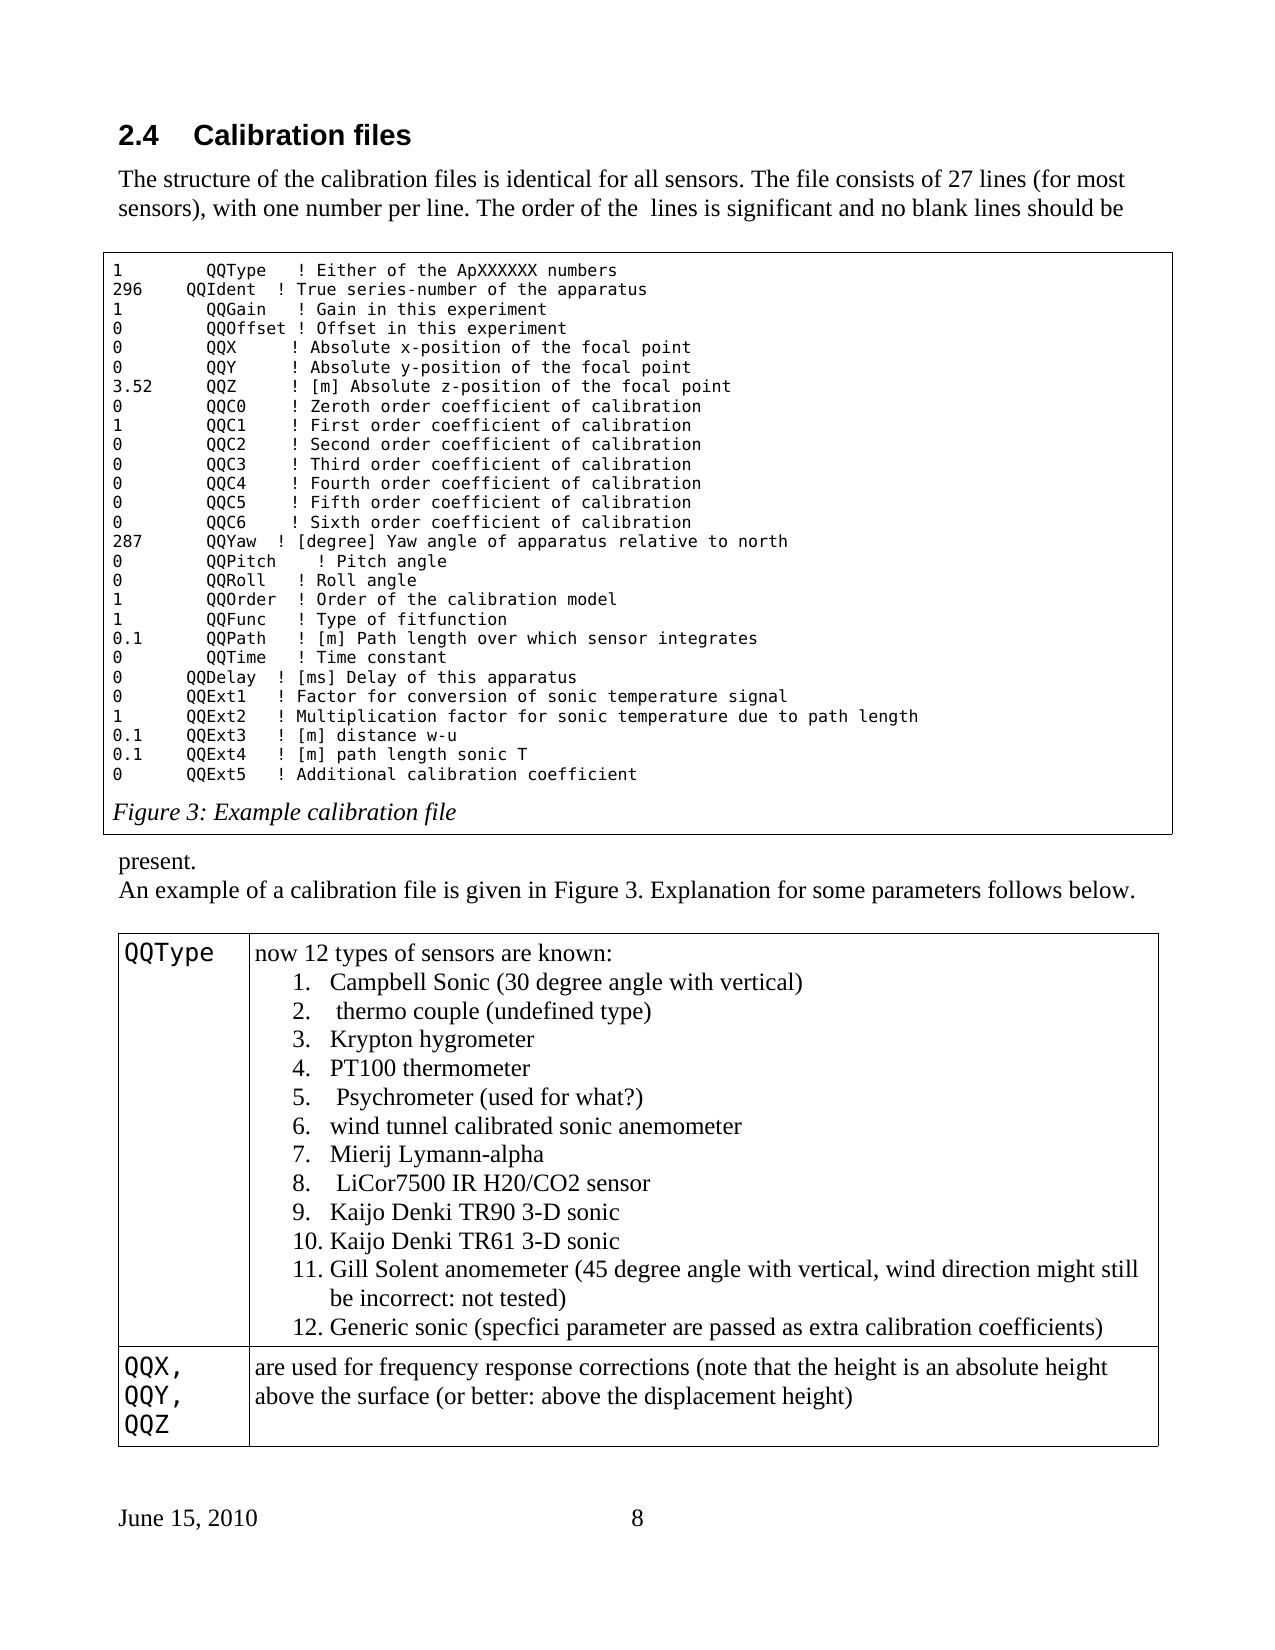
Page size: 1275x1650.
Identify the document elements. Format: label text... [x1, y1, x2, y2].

text 0 QQC3 ! Third order coefficient of calibration [112, 455, 1163, 474]
subtitle Calibration files [118, 118, 1157, 152]
text 1 QQOrder ! Order of the calibration model [112, 590, 1163, 610]
text 0 QQX ! Absolute x-position of the focal point [112, 338, 1163, 358]
text 0 QQRoll ! Roll angle [112, 571, 1163, 590]
text 0 QQExt1 ! Factor for conversion of sonic temperature signal [112, 687, 1163, 707]
text 0.1 QQExt4 ! [m] path length sonic T [112, 745, 1163, 765]
text 0 QQC6 ! Sixth order coefficient of calibration [112, 513, 1163, 532]
text 0 QQExt5 ! Additional calibration coefficient [112, 765, 1163, 784]
text 0 QQC4 ! Fourth order coefficient of calibration [112, 474, 1163, 493]
table_cell QQX, QQY, QQZ [119, 1347, 249, 1446]
text 0.1 QQExt3 ! [m] distance w-u [112, 726, 1163, 745]
text 1 QQExt2 ! Multiplication factor for sonic temperature due to path length [112, 707, 1163, 726]
text 1 QQType ! Either of the ApXXXXXX numbers [112, 261, 1163, 280]
table_header now 12 types of sensors are known: Campbell Sonic (30 degree angle with vertical) thermo couple (undefined type) Krypton hygrometer PT100 thermometer Psychrometer (used for what?) wind tunnel calibrated sonic anemometer Mierij Lymann-alpha LiCor7500 IR H20/CO2 sensor Kaijo Denki TR90 3-D sonic Kaijo Denki TR61 3-D sonic Gill Solent anomemeter (45 degree angle with vertical, wind direction might still be incorrect: not tested) Generic sonic (specfici parameter are passed as extra calibration coefficients) [250, 934, 1158, 1346]
text [104, 253, 1172, 834]
text 0 QQC0 ! Zeroth order coefficient of calibration [112, 397, 1163, 416]
text 0 QQTime ! Time constant [112, 648, 1163, 668]
text Figure 3: Example calibration file [112, 797, 1163, 825]
table_header QQType [119, 934, 249, 1346]
text 1 QQC1 ! First order coefficient of calibration [112, 416, 1163, 435]
text 0 QQC5 ! Fifth order coefficient of calibration [112, 493, 1163, 513]
text 0 QQOffset ! Offset in this experiment [112, 319, 1163, 338]
text 0 QQY ! Absolute y-position of the focal point [112, 358, 1163, 377]
text 287 QQYaw ! [degree] Yaw angle of apparatus relative to north [112, 532, 1163, 552]
table_cell are used for frequency response corrections (note that the height is an absolute height above the surface (or better: above the displacement height) [250, 1347, 1158, 1446]
text 0 QQC2 ! Second order coefficient of calibration [112, 435, 1163, 455]
text 1 QQFunc ! Type of fitfunction [112, 610, 1163, 629]
text present. [118, 835, 1157, 875]
text 296 QQIdent ! True series-number of the apparatus [112, 280, 1163, 300]
text The structure of the calibration files is identical for all sensors. The file consists of 27 lines (for most sensors), with one number per line. The order of the lines is significant and no blank lines should be [118, 164, 1157, 252]
text 0.1 QQPath ! [m] Path length over which sensor integrates [112, 629, 1163, 648]
text 0 QQPitch ! Pitch angle [112, 552, 1163, 571]
text 0 QQDelay ! [ms] Delay of this apparatus [112, 668, 1163, 687]
text 1 QQGain ! Gain in this experiment [112, 300, 1163, 319]
text An example of a calibration file is given in Figure 3. Explanation for some parameters follows below. [118, 875, 1157, 904]
text 3.52 QQZ ! [m] Absolute z-position of the focal point [112, 377, 1163, 397]
